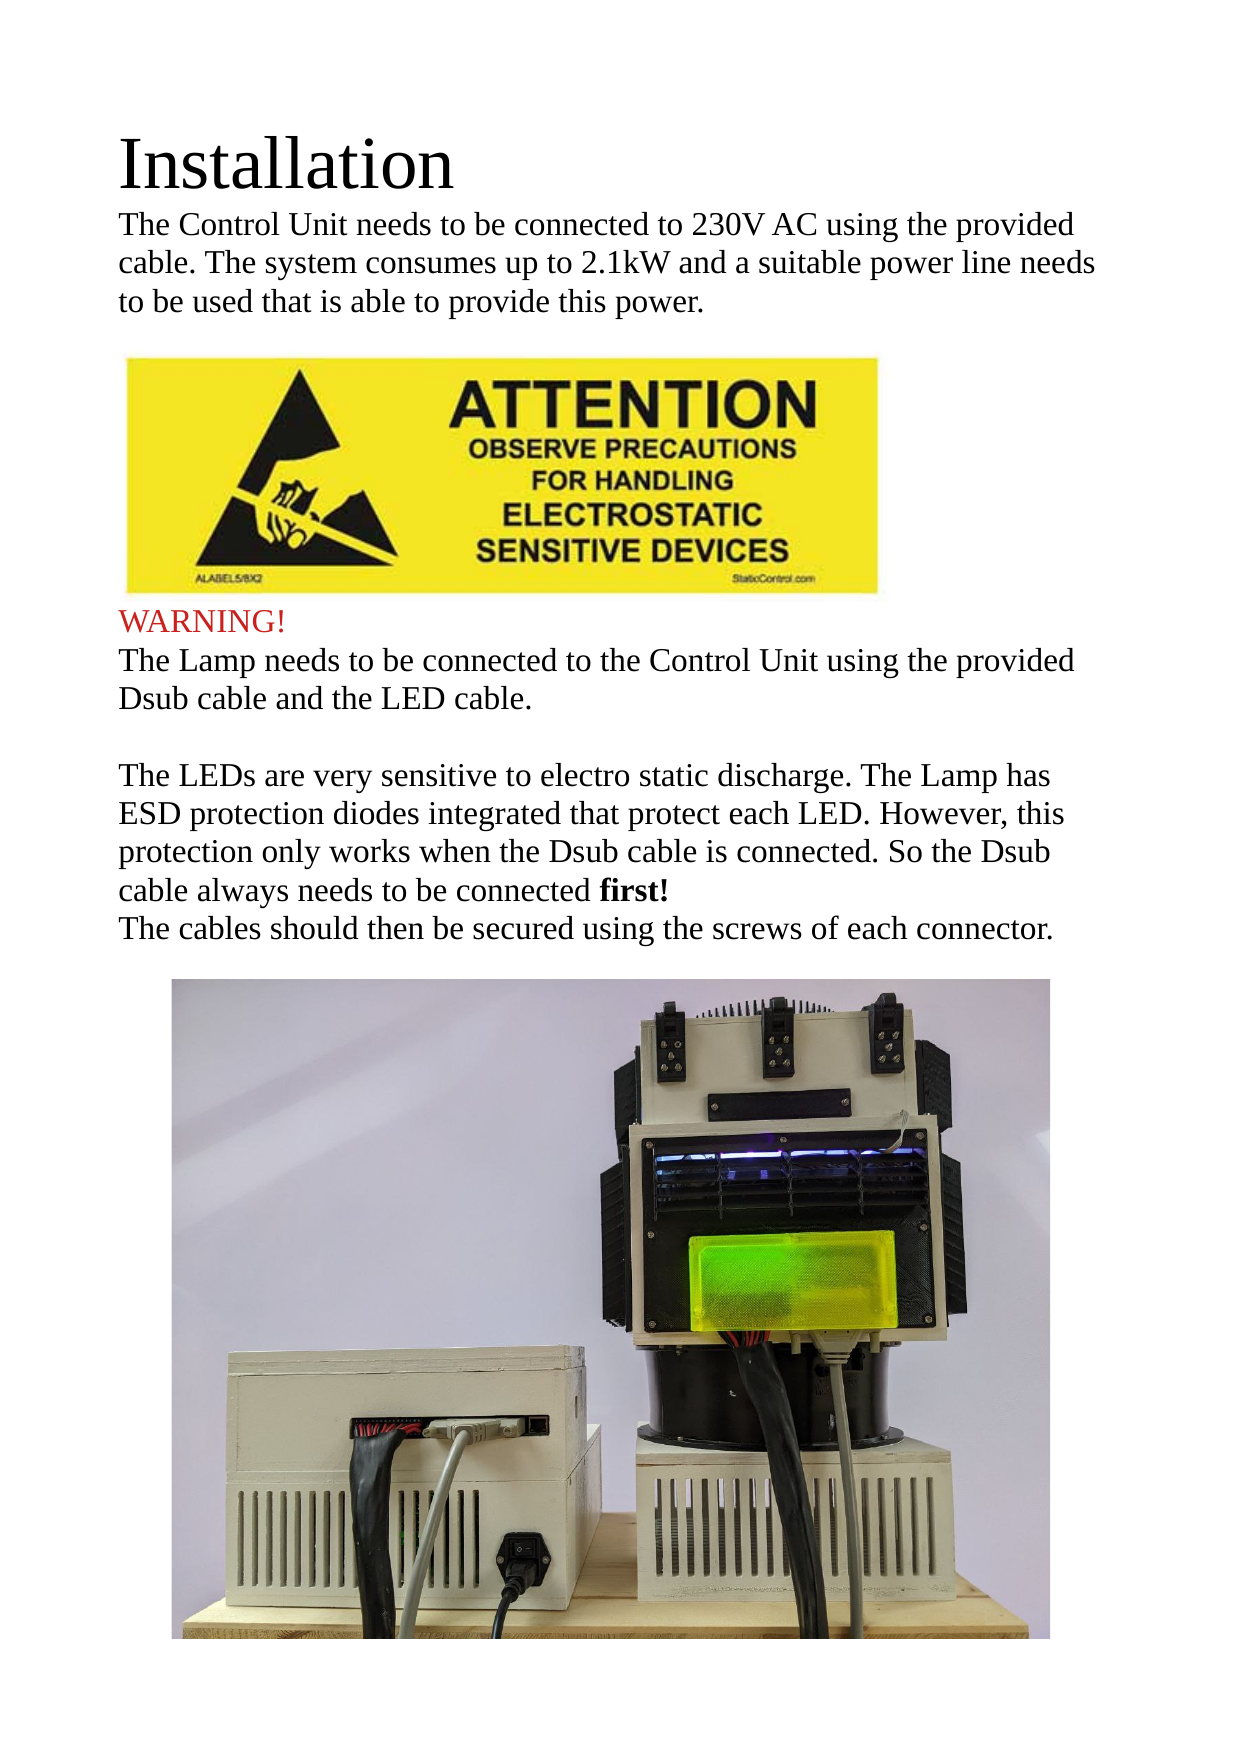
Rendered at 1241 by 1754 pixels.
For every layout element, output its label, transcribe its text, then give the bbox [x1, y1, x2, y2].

picture [118, 346, 888, 602]
text WARNING! [118, 319, 1122, 640]
picture [171, 979, 1051, 1639]
text The Control Unit needs to be connected to 230V AC using the provided cable. The system consumes up to 2.1kW and a suitable power line needs to be used that is able to provide this power. [118, 204, 1122, 319]
text The Lamp needs to be connected to the Control Unit using the provided Dsub cable and the LED cable. [118, 640, 1122, 717]
text The LEDs are very sensitive to electro static discharge. The Lamp has ESD protection diodes integrated that protect each LED. However, this protection only works when the Dsub cable is connected. So the Dsub cable always needs to be connected first! [118, 755, 1122, 908]
text The cables should then be secured using the screws of each connector. [118, 908, 1122, 947]
text Installation [118, 118, 1122, 204]
